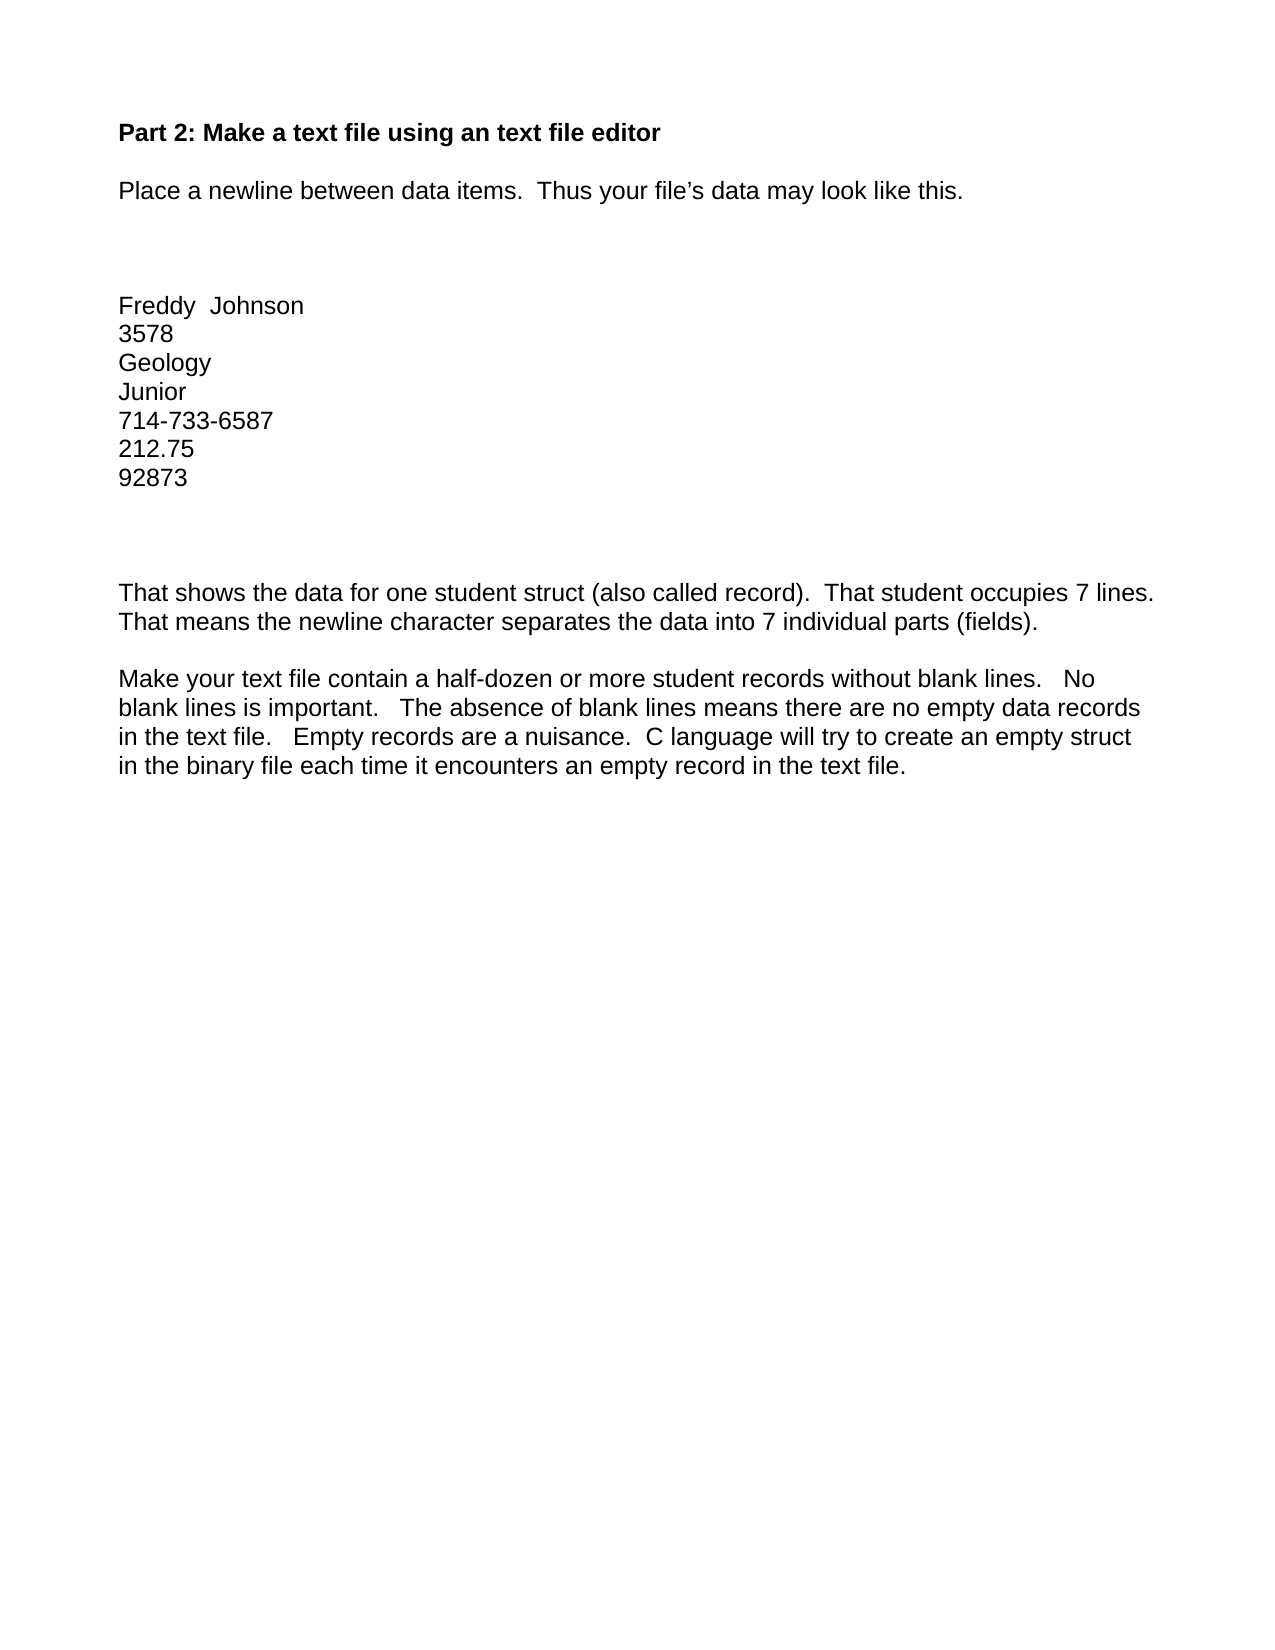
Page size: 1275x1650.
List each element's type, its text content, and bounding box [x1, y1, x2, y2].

text Part 2: Make a text file using an text file editor [118, 118, 1157, 147]
text Junior [118, 377, 1157, 406]
text 212.75 [118, 434, 1157, 463]
text Freddy Johnson [118, 291, 1157, 319]
text Place a newline between data items. Thus your file’s data may look like this. [118, 176, 1157, 204]
text That shows the data for one student struct (also called record). That student occupies 7 lines. That means the newline character separates the data into 7 individual parts (fields). [118, 578, 1157, 636]
text Make your text file contain a half-dozen or more student records without blank lines. No blank lines is important. The absence of blank lines means there are no empty data records in the text file. Empty records are a nuisance. C language will try to create an empty struct in the binary file each time it encounters an empty record in the text file. [118, 664, 1157, 779]
text 92873 [118, 463, 1157, 492]
text 714-733-6587 [118, 406, 1157, 434]
text Geology [118, 348, 1157, 377]
text 3578 [118, 319, 1157, 348]
